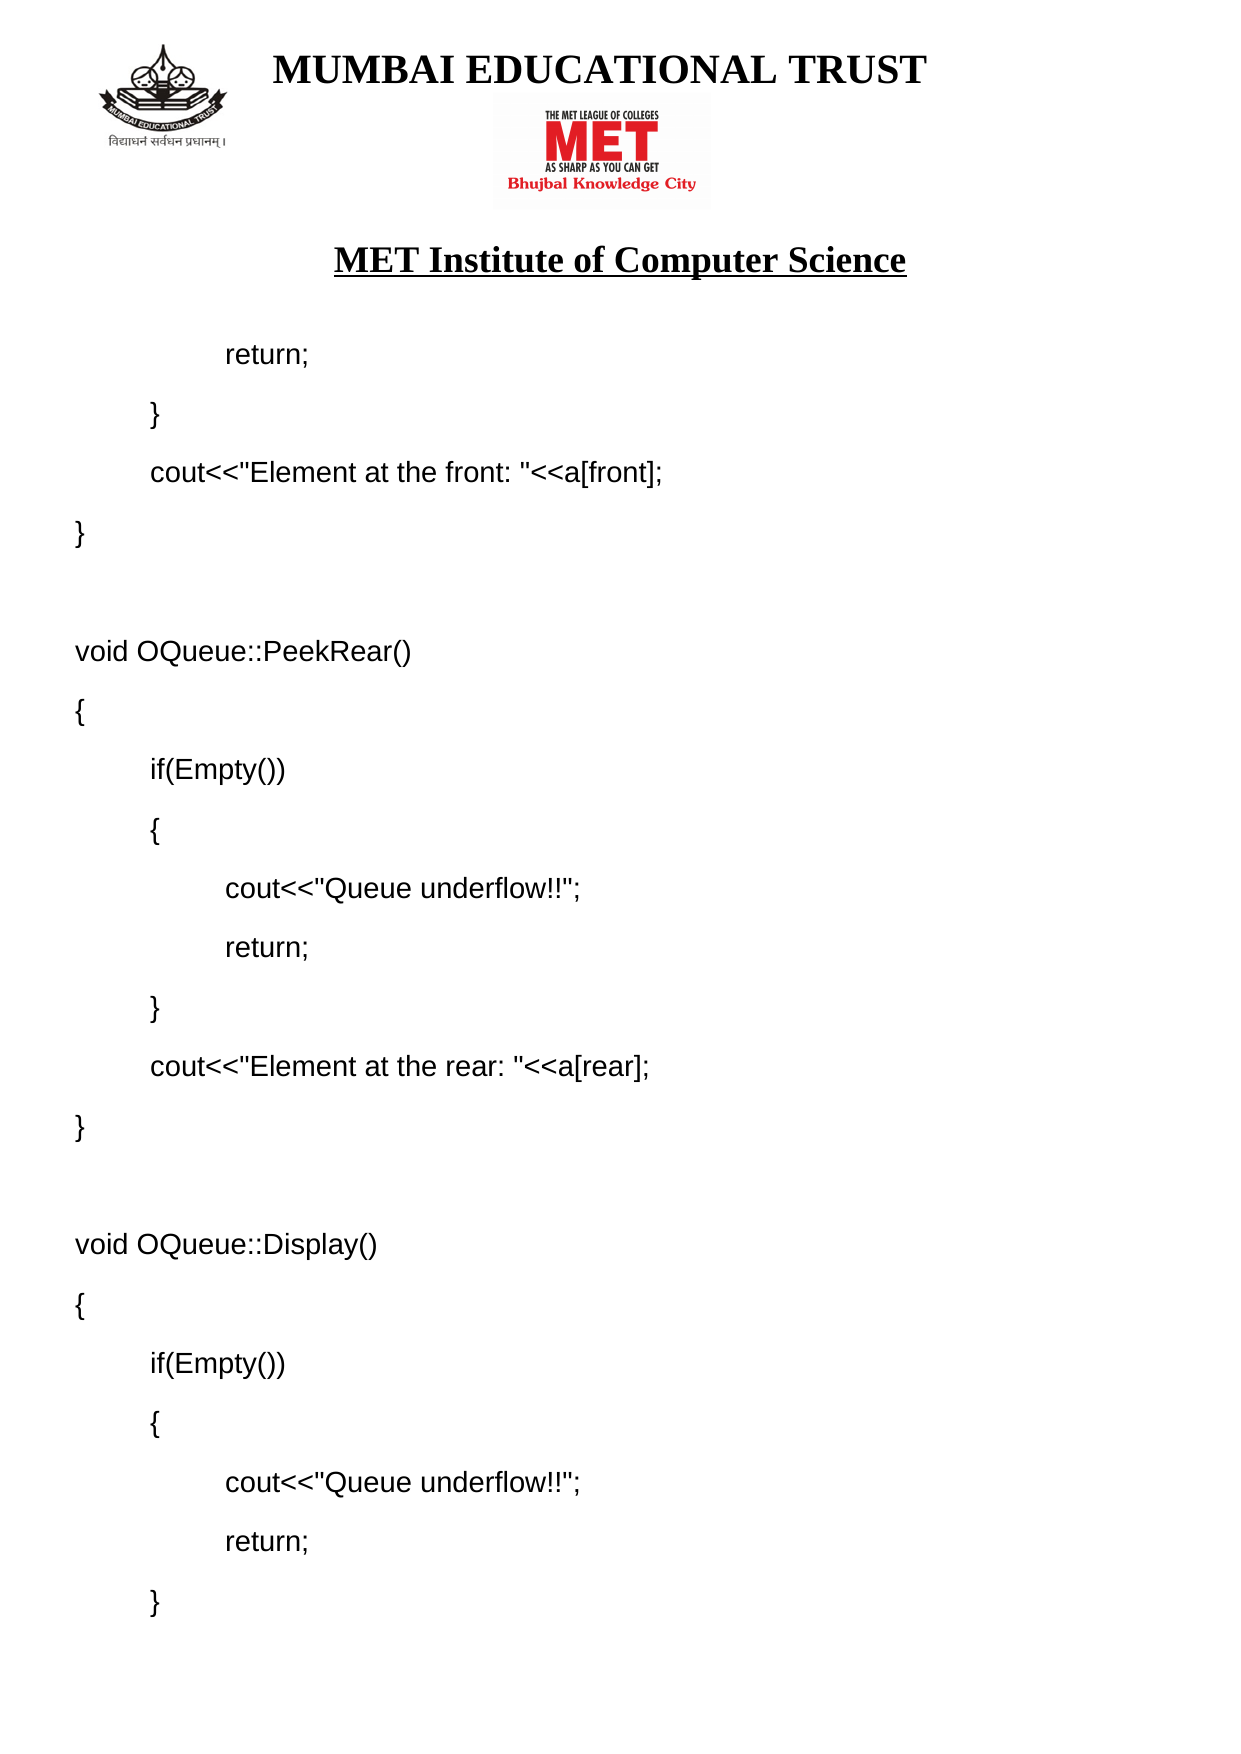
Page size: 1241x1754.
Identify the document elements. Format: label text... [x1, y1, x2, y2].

text void OQueue::PeekRear() [75, 633, 1165, 667]
text cout<<"Element at the front: "<<a[front]; [75, 455, 1165, 489]
text { [75, 693, 1165, 726]
text { [75, 1287, 1165, 1320]
text void OQueue::Display() [75, 1227, 1165, 1261]
text return; [75, 1524, 1165, 1558]
picture [98, 44, 228, 148]
text { [75, 812, 1165, 845]
text if(Empty()) [75, 1346, 1165, 1379]
text return; [75, 930, 1165, 964]
text } [75, 990, 1165, 1023]
text { [75, 1405, 1165, 1439]
picture [492, 92, 712, 210]
text if(Empty()) [75, 752, 1165, 786]
text } [75, 515, 1165, 548]
text return; [75, 337, 1165, 370]
text } [75, 1108, 1165, 1142]
text cout<<"Element at the rear: "<<a[rear]; [75, 1049, 1165, 1083]
text cout<<"Queue underflow!!"; [75, 871, 1165, 904]
text } [75, 1583, 1165, 1617]
text } [75, 396, 1165, 429]
text cout<<"Queue underflow!!"; [75, 1465, 1165, 1498]
